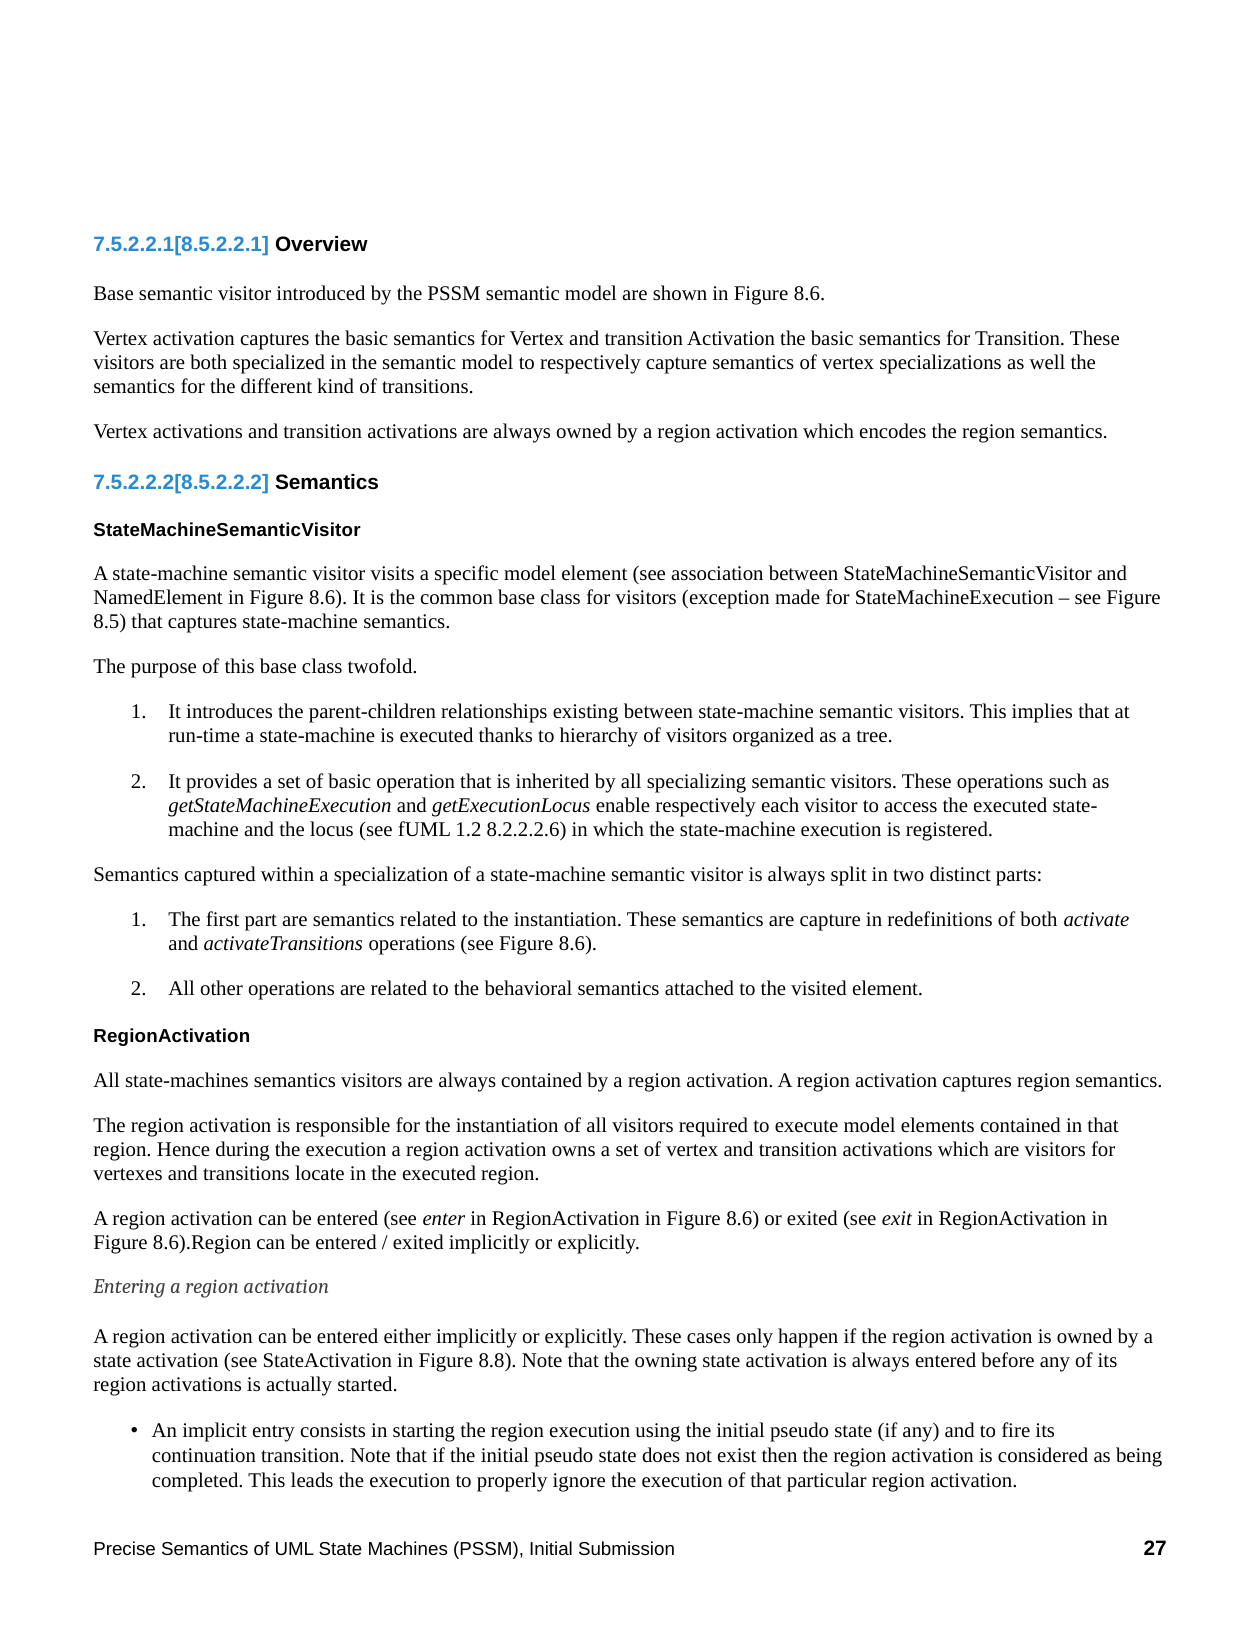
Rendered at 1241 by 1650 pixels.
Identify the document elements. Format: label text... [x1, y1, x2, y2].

text Base semantic visitor introduced by the PSSM semantic model are shown in Figure 8.6. [93, 281, 1164, 305]
text Semantics captured within a specialization of a state-machine semantic visitor is always split in two distinct parts: [93, 862, 1164, 886]
list An implicit entry consists in starting the region execution using the initial pseudo state (if any) and to fire its continuation transition. Note that if the initial pseudo state does not exist then the region activation is considered as being completed. This leads the execution to properly ignore the execution of that particular region activation. [131, 1417, 1164, 1492]
subtitle RegionActivation [93, 1025, 1164, 1047]
subtitle Entering a region activation [93, 1275, 1164, 1299]
text Vertex activation captures the basic semantics for Vertex and transition Activation the basic semantics for Transition. These visitors are both specialized in the semantic model to respectively capture semantics of vertex specializations as well the semantics for the different kind of transitions. [93, 326, 1164, 398]
subtitle Overview [93, 231, 1164, 256]
text Vertex activations and transition activations are always owned by a region activation which encodes the region semantics. [93, 419, 1164, 443]
list It provides a set of basic operation that is inherited by all specializing semantic visitors. These operations such as getStateMachineExecution and getExecutionLocus enable respectively each visitor to access the executed state-machine and the locus (see fUML 1.2 8.2.2.2.6) in which the state-machine execution is registered. [131, 768, 1164, 841]
subtitle Semantics [93, 468, 1164, 493]
subtitle StateMachineSemanticVisitor [93, 518, 1164, 540]
text The region activation is responsible for the instantiation of all visitors required to execute model elements contained in that region. Hence during the execution a region activation owns a set of vertex and transition activations which are visitors for vertexes and transitions locate in the executed region. [93, 1113, 1164, 1185]
text A state-machine semantic visitor visits a specific model element (see association between StateMachineSemanticVisitor and NamedElement in Figure 8.6). It is the common base class for visitors (exception made for StateMachineExecution – see Figure 8.5) that captures state-machine semantics. [93, 561, 1164, 633]
text A region activation can be entered either implicitly or explicitly. These cases only happen if the region activation is owned by a state activation (see StateActivation in Figure 8.8). Note that the owning state activation is always entered before any of its region activations is actually started. [93, 1324, 1164, 1396]
list All other operations are related to the behavioral semantics attached to the visited element. [131, 976, 1164, 1000]
text All state-machines semantics visitors are always contained by a region activation. A region activation captures region semantics. [93, 1068, 1164, 1092]
list It introduces the parent-children relationships existing between state-machine semantic visitors. This implies that at run-time a state-machine is executed thanks to hierarchy of visitors organized as a tree. [131, 699, 1164, 747]
list The first part are semantics related to the instantiation. These semantics are capture in redefinitions of both activate and activateTransitions operations (see Figure 8.6). [131, 907, 1164, 955]
text The purpose of this base class twofold. [93, 654, 1164, 678]
text A region activation can be entered (see enter in RegionActivation in Figure 8.6) or exited (see exit in RegionActivation in Figure 8.6).Region can be entered / exited implicitly or explicitly. [93, 1206, 1164, 1254]
